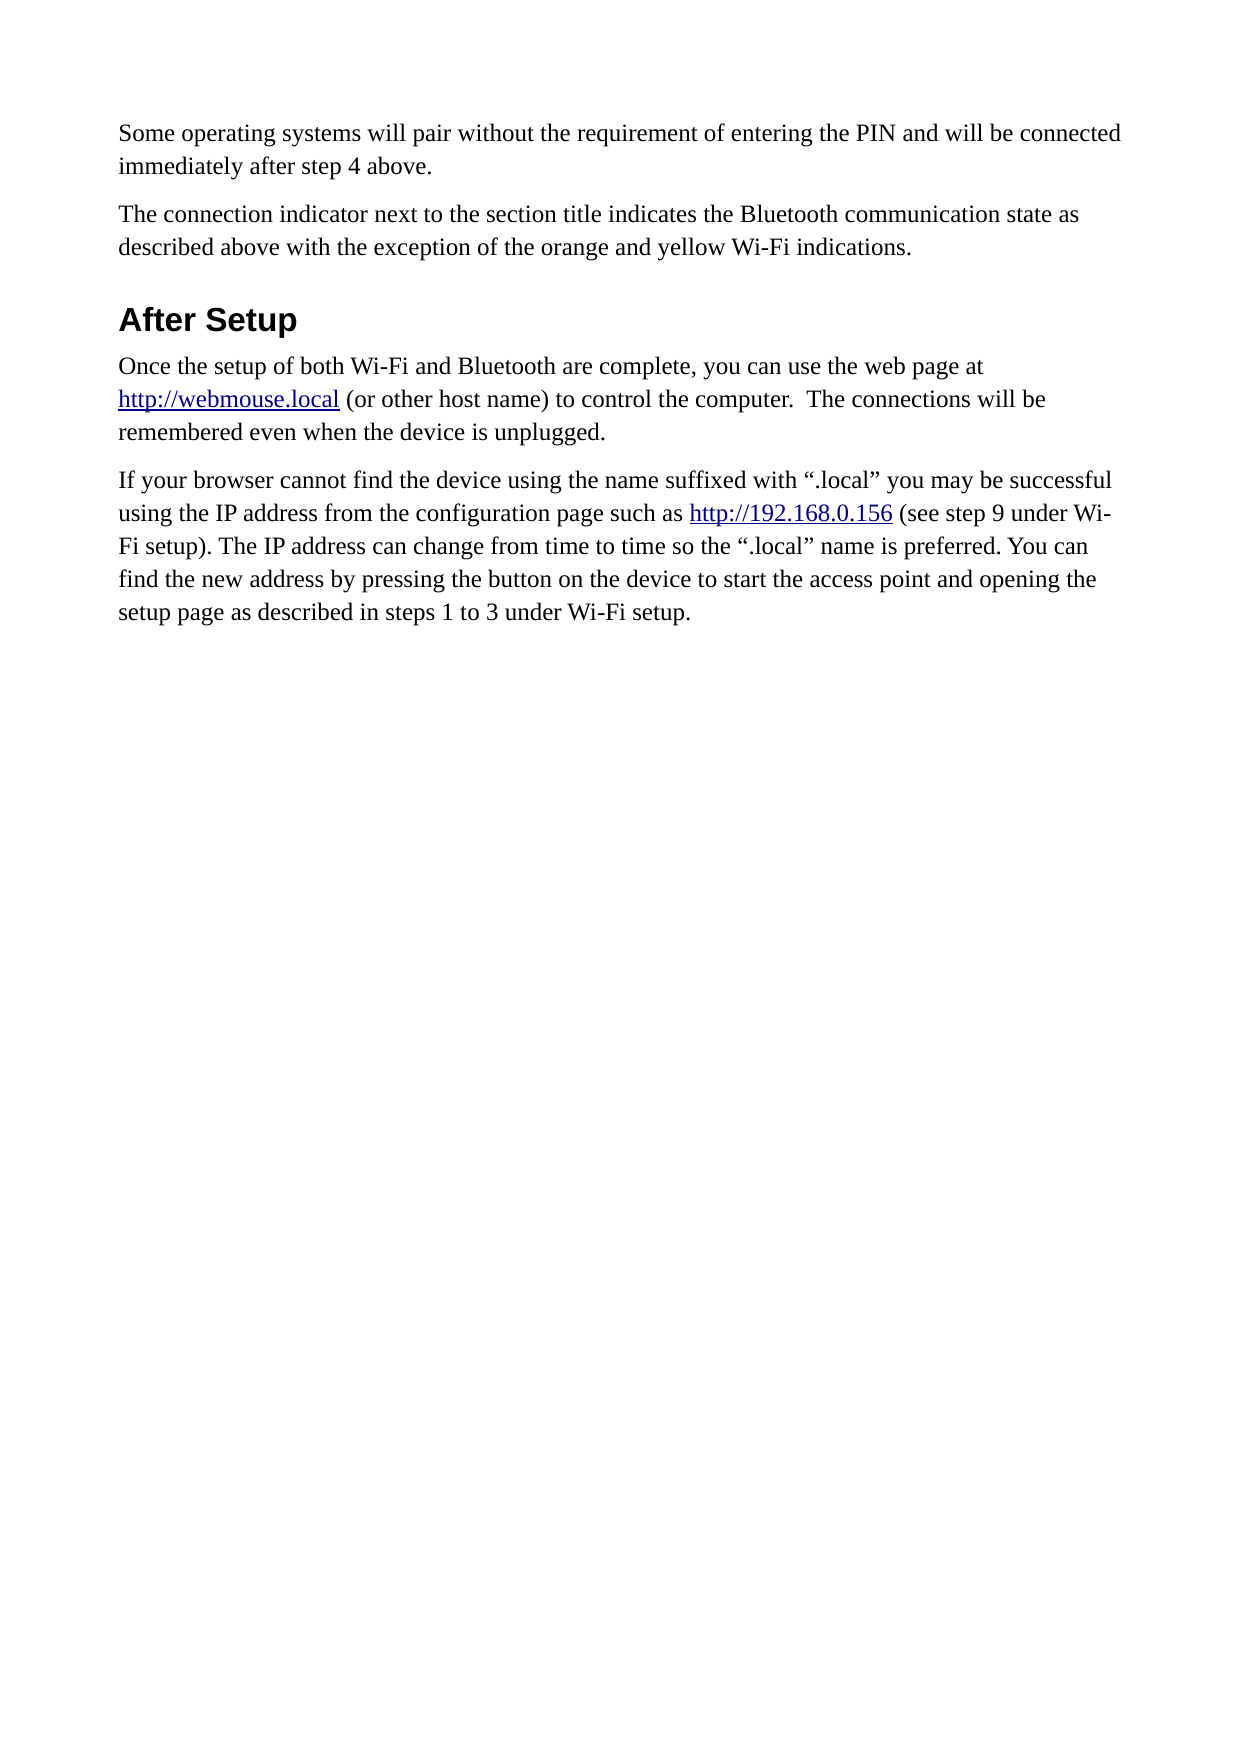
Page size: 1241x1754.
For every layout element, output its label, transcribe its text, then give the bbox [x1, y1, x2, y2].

text If your browser cannot find the device using the name suffixed with “.local” you may be successful using the IP address from the configuration page such as http://192.168.0.156 (see step 9 under Wi-Fi setup). The IP address can change from time to time so the “.local” name is preferred. You can find the new address by pressing the button on the device to start the access point and opening the setup page as described in steps 1 to 3 under Wi-Fi setup. [118, 465, 1122, 626]
text Some operating systems will pair without the requirement of entering the PIN and will be connected immediately after step 4 above. [118, 118, 1122, 180]
text The connection indicator next to the section title indicates the Bluetooth communication state as described above with the exception of the orange and yellow Wi-Fi indications. [118, 199, 1122, 261]
subtitle After Setup [118, 300, 1122, 339]
text Once the setup of both Wi-Fi and Bluetooth are complete, you can use the web page at http://webmouse.local (or other host name) to control the computer. The connections will be remembered even when the device is unplugged. [118, 351, 1122, 446]
